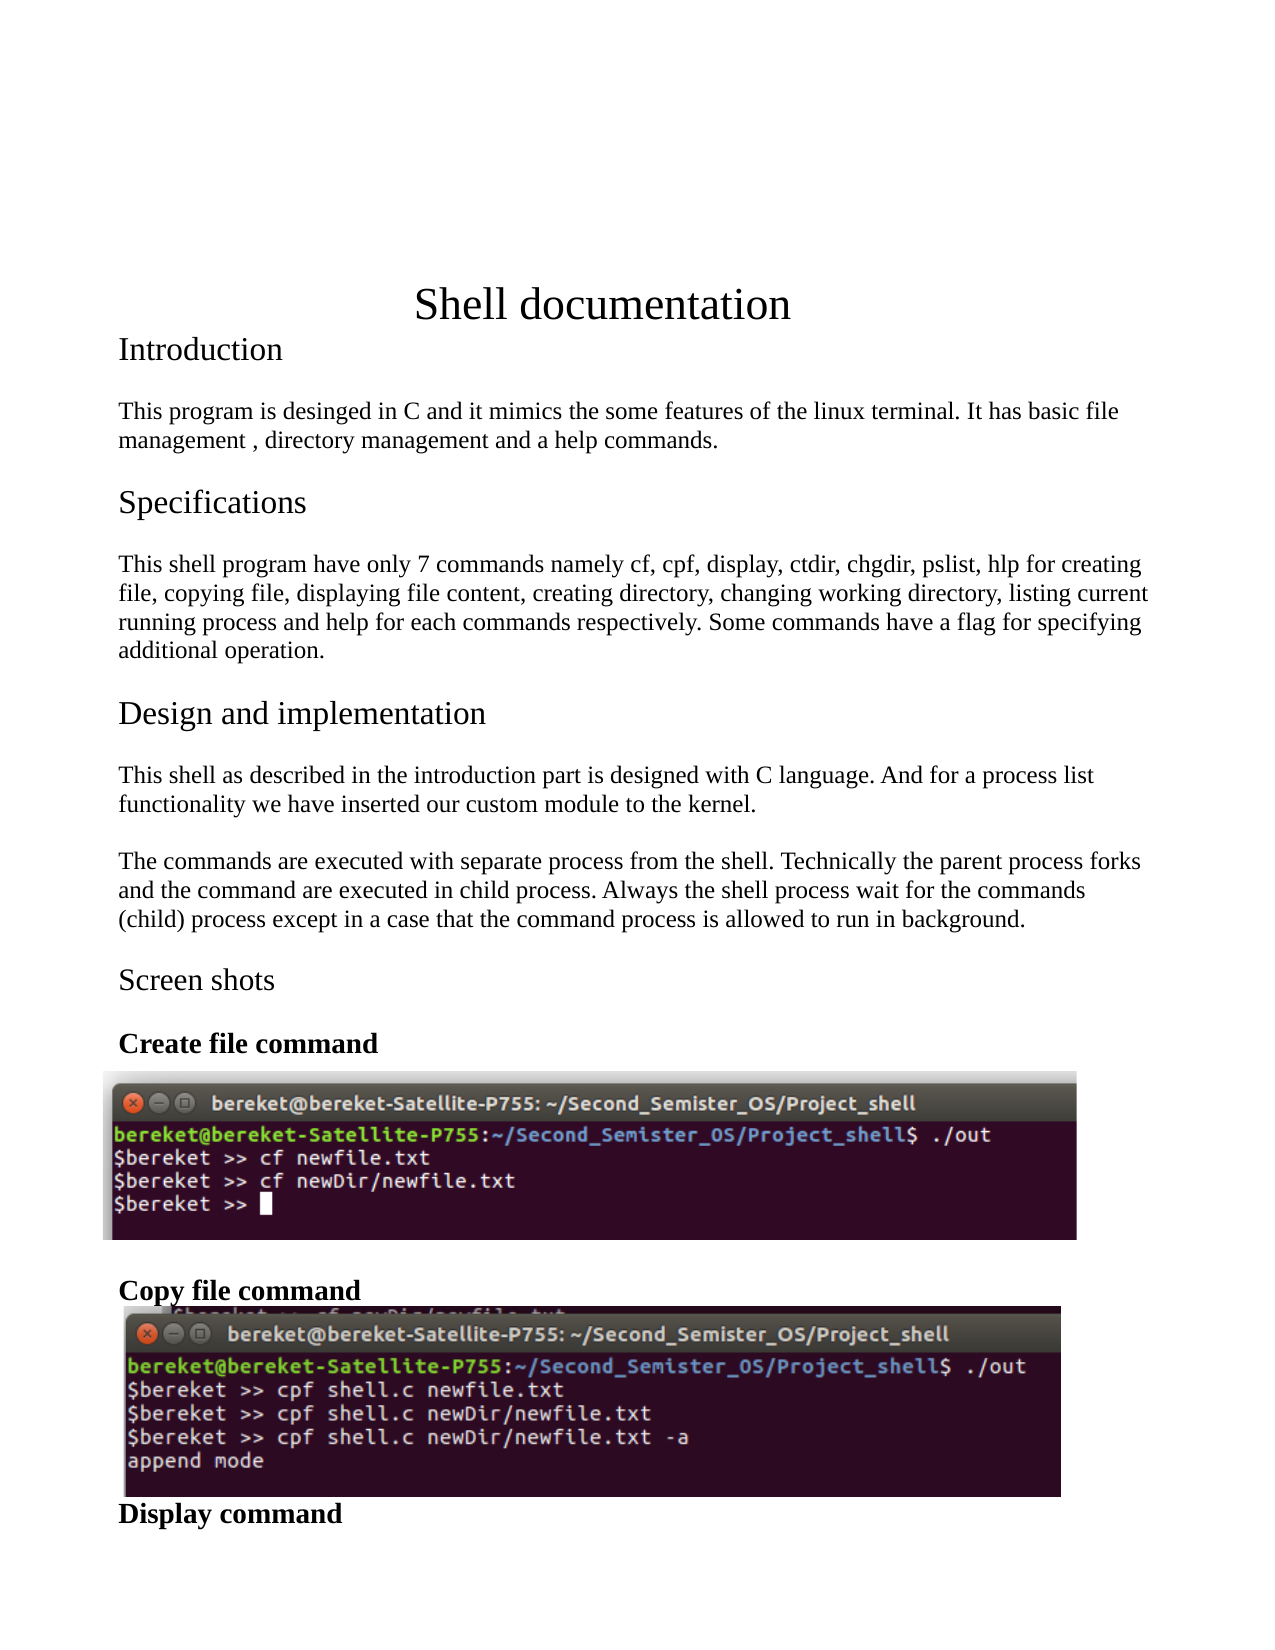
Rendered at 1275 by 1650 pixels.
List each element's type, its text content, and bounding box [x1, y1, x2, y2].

text Design and implementation [118, 693, 1157, 731]
picture [102, 1071, 1077, 1240]
text Copy file command [118, 1273, 1157, 1307]
text Specifications [118, 482, 1157, 521]
text Shell documentation [118, 276, 1157, 329]
text Create file command [118, 1026, 1157, 1060]
text The commands are executed with separate process from the shell. Technically the parent process forks and the command are executed in child process. Always the shell process wait for the commands (child) process except in a case that the command process is allowed to run in background. [118, 846, 1157, 933]
text Introduction [118, 329, 1157, 367]
text This program is desinged in C and it mimics the some features of the linux terminal. It has basic file management , directory management and a help commands. [118, 396, 1157, 453]
text Screen shots [118, 961, 1157, 997]
text Display command [118, 1307, 1157, 1530]
text This shell program have only 7 commands namely cf, cpf, display, ctdir, chgdir, pslist, hlp for creating file, copying file, displaying file content, creating directory, changing working directory, listing current running process and help for each commands respectively. Some commands have a flag for specifying additional operation. [118, 549, 1157, 664]
picture [123, 1306, 1061, 1497]
text This shell as described in the introduction part is designed with C language. And for a process list functionality we have inserted our custom module to the kernel. [118, 760, 1157, 818]
